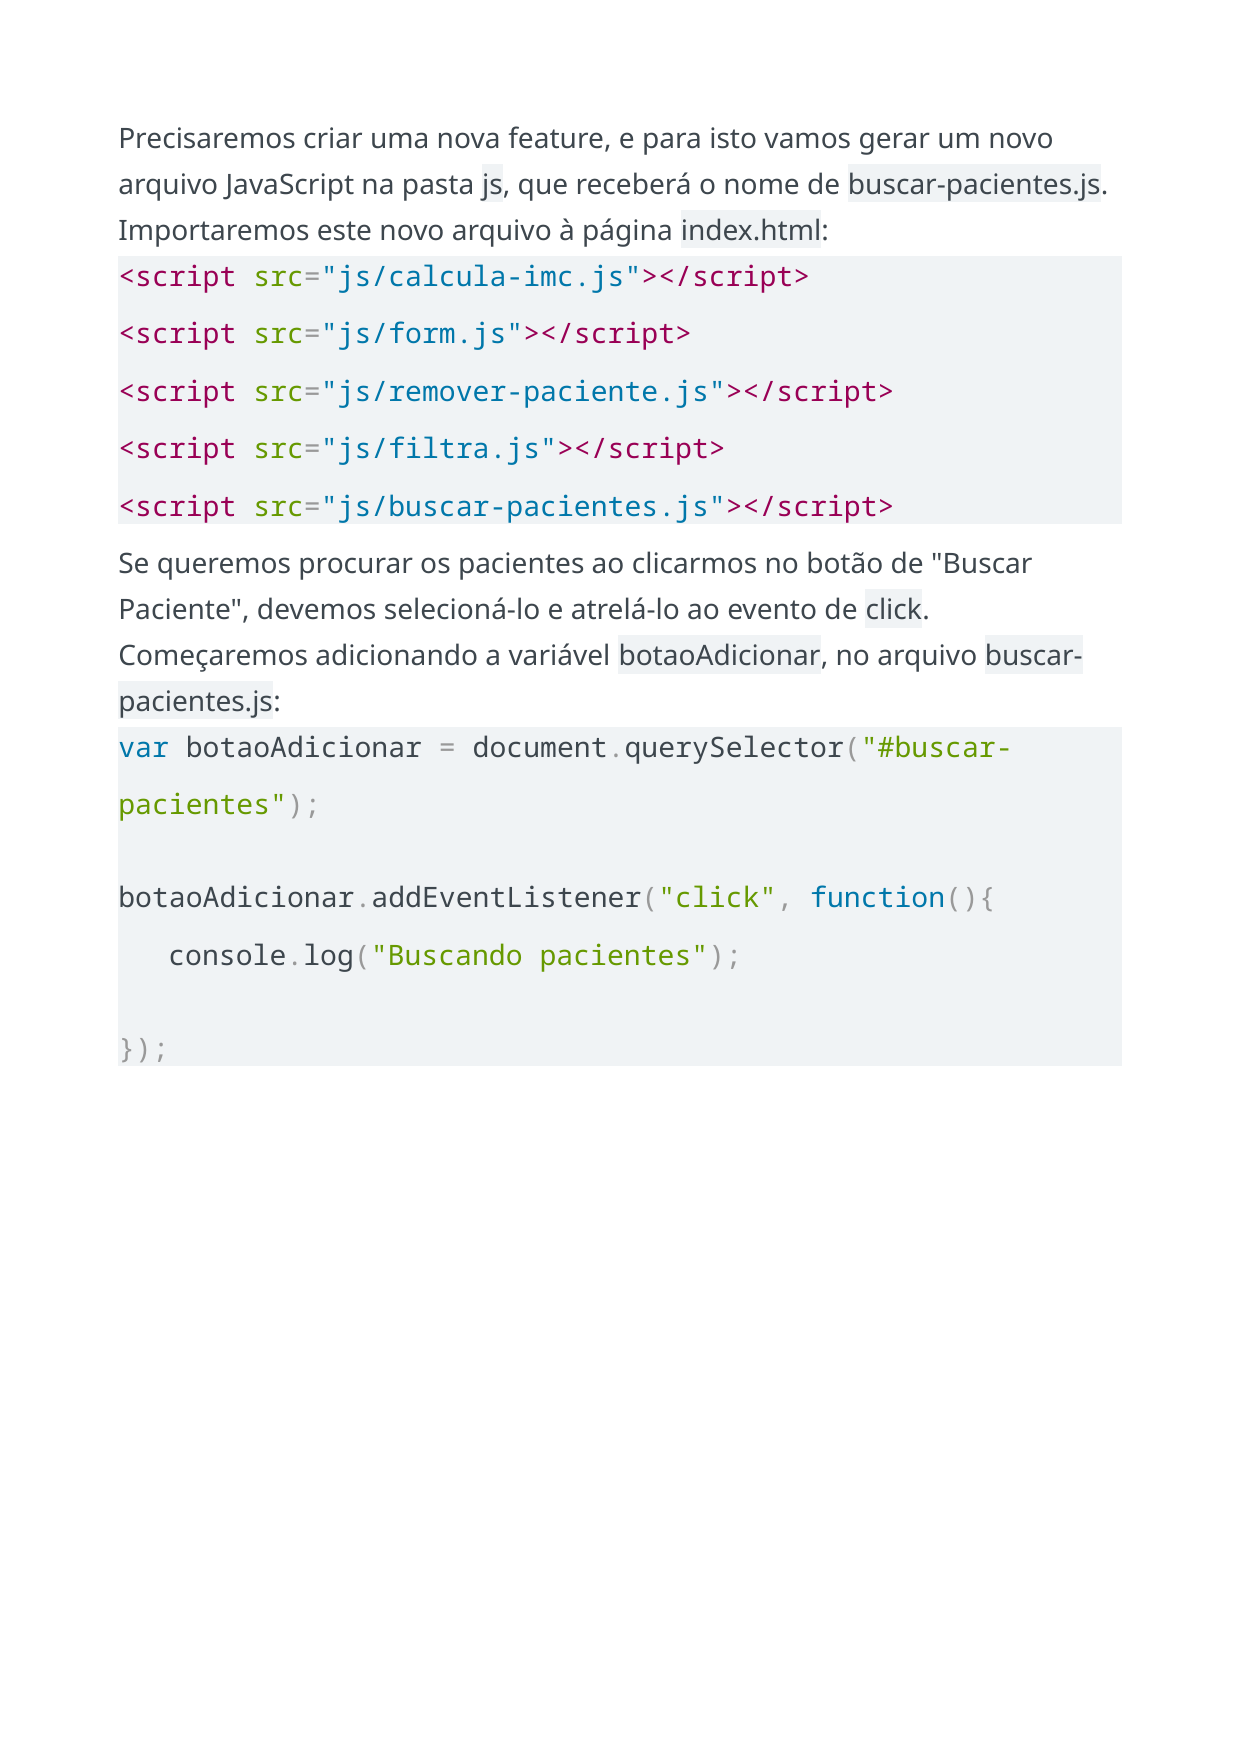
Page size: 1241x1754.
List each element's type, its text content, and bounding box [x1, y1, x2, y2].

text }); [118, 1028, 1122, 1066]
text var botaoAdicionar = document.querySelector("#buscar-pacientes"); [118, 727, 1122, 823]
text botaoAdicionar.addEventListener("click", function(){ [118, 878, 1122, 916]
text <script src="js/calcula-imc.js"></script> [118, 256, 1122, 294]
text <script src="js/buscar-pacientes.js"></script> [118, 486, 1122, 524]
text Precisaremos criar uma nova feature, e para isto vamos gerar um novo arquivo JavaScript na pasta js, que receberá o nome de buscar-pacientes.js. Importaremos este novo arquivo à página index.html: [118, 118, 1122, 248]
text console.log("Buscando pacientes"); [118, 935, 1122, 973]
text <script src="js/filtra.js"></script> [118, 428, 1122, 467]
text <script src="js/form.js"></script> [118, 313, 1122, 352]
text <script src="js/remover-paciente.js"></script> [118, 371, 1122, 409]
text Se queremos procurar os pacientes ao clicarmos no botão de "Buscar Paciente", devemos selecioná-lo e atrelá-lo ao evento de click. Começaremos adicionando a variável botaoAdicionar, no arquivo buscar-pacientes.js: [118, 543, 1122, 719]
